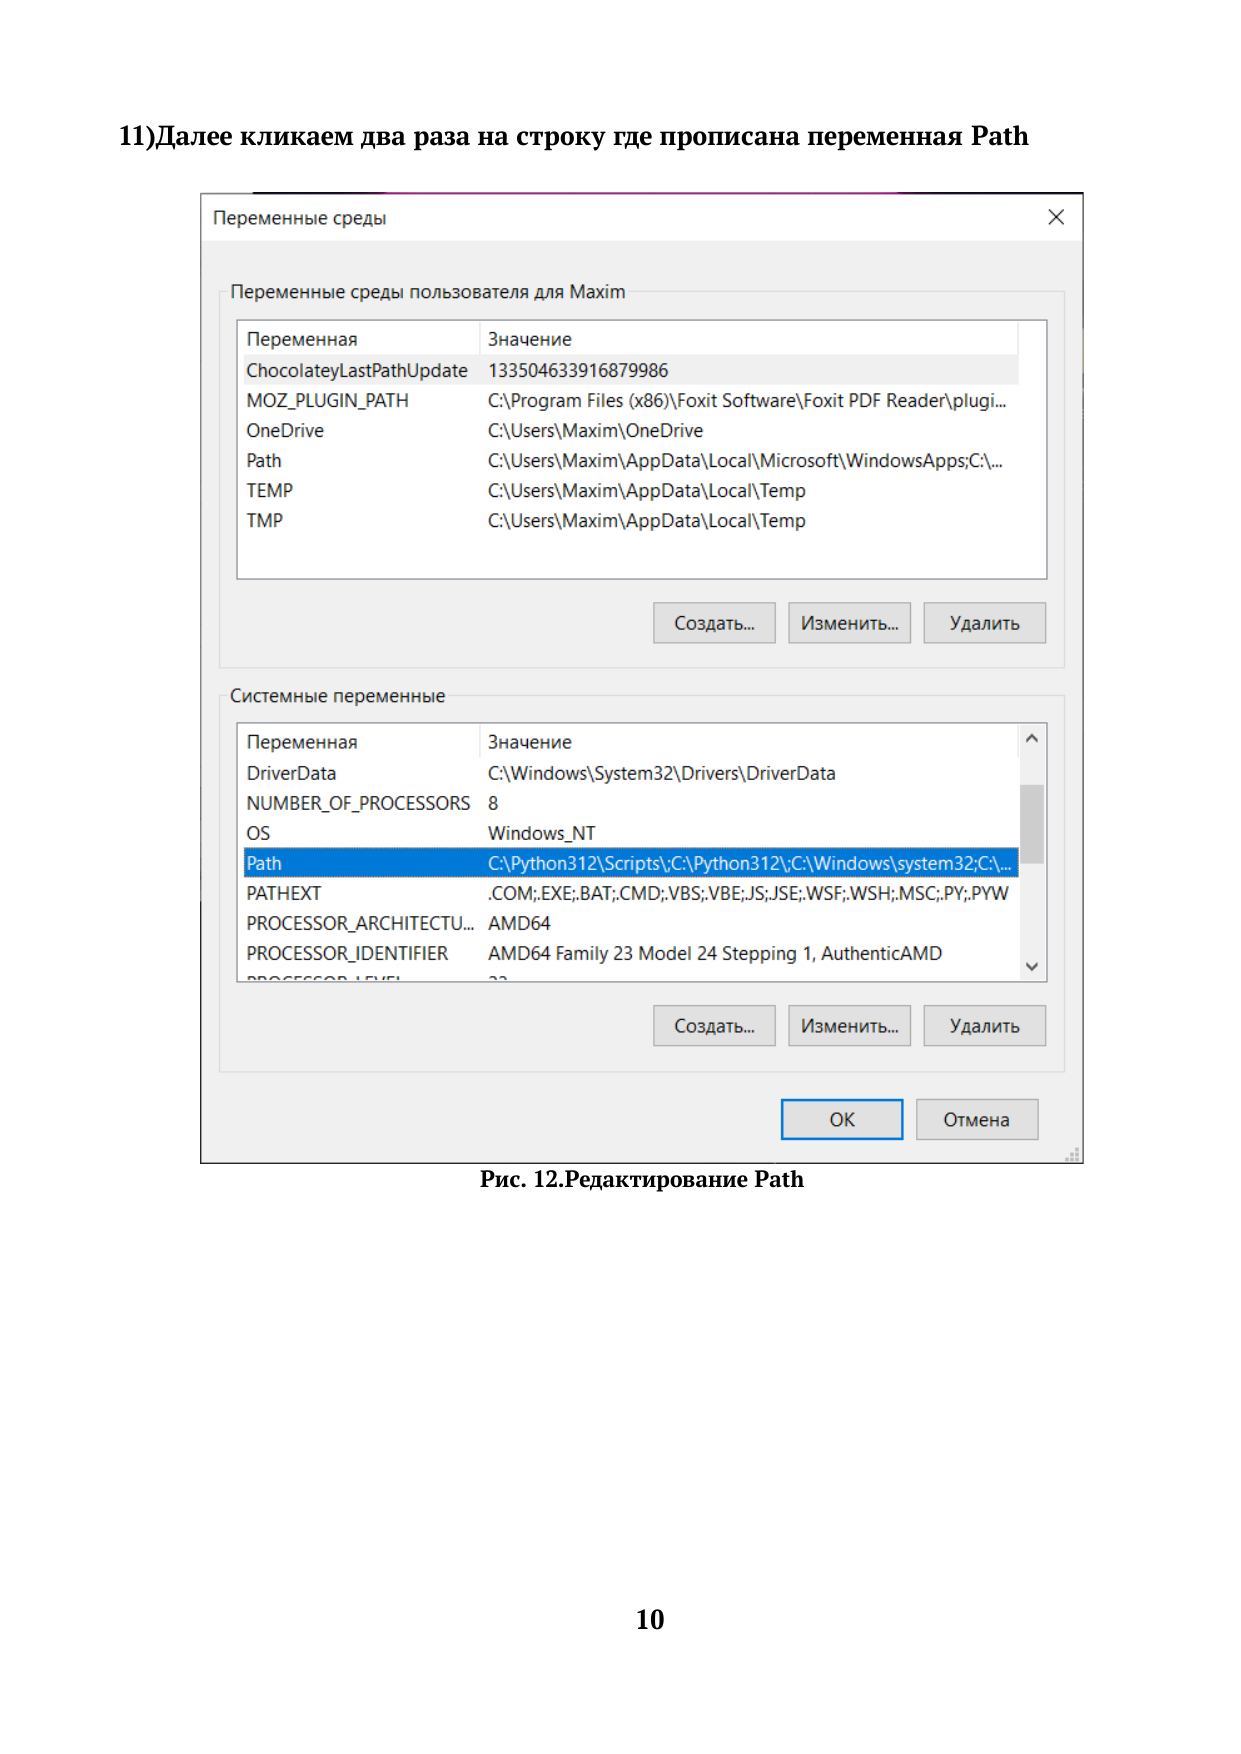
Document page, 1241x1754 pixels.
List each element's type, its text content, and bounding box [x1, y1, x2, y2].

text 11)Далее кликаем два раза на строку где прописана переменная Path [118, 118, 1181, 152]
text Рис. 12.Редактирование Path [200, 1164, 1084, 1193]
picture [200, 192, 1084, 1164]
